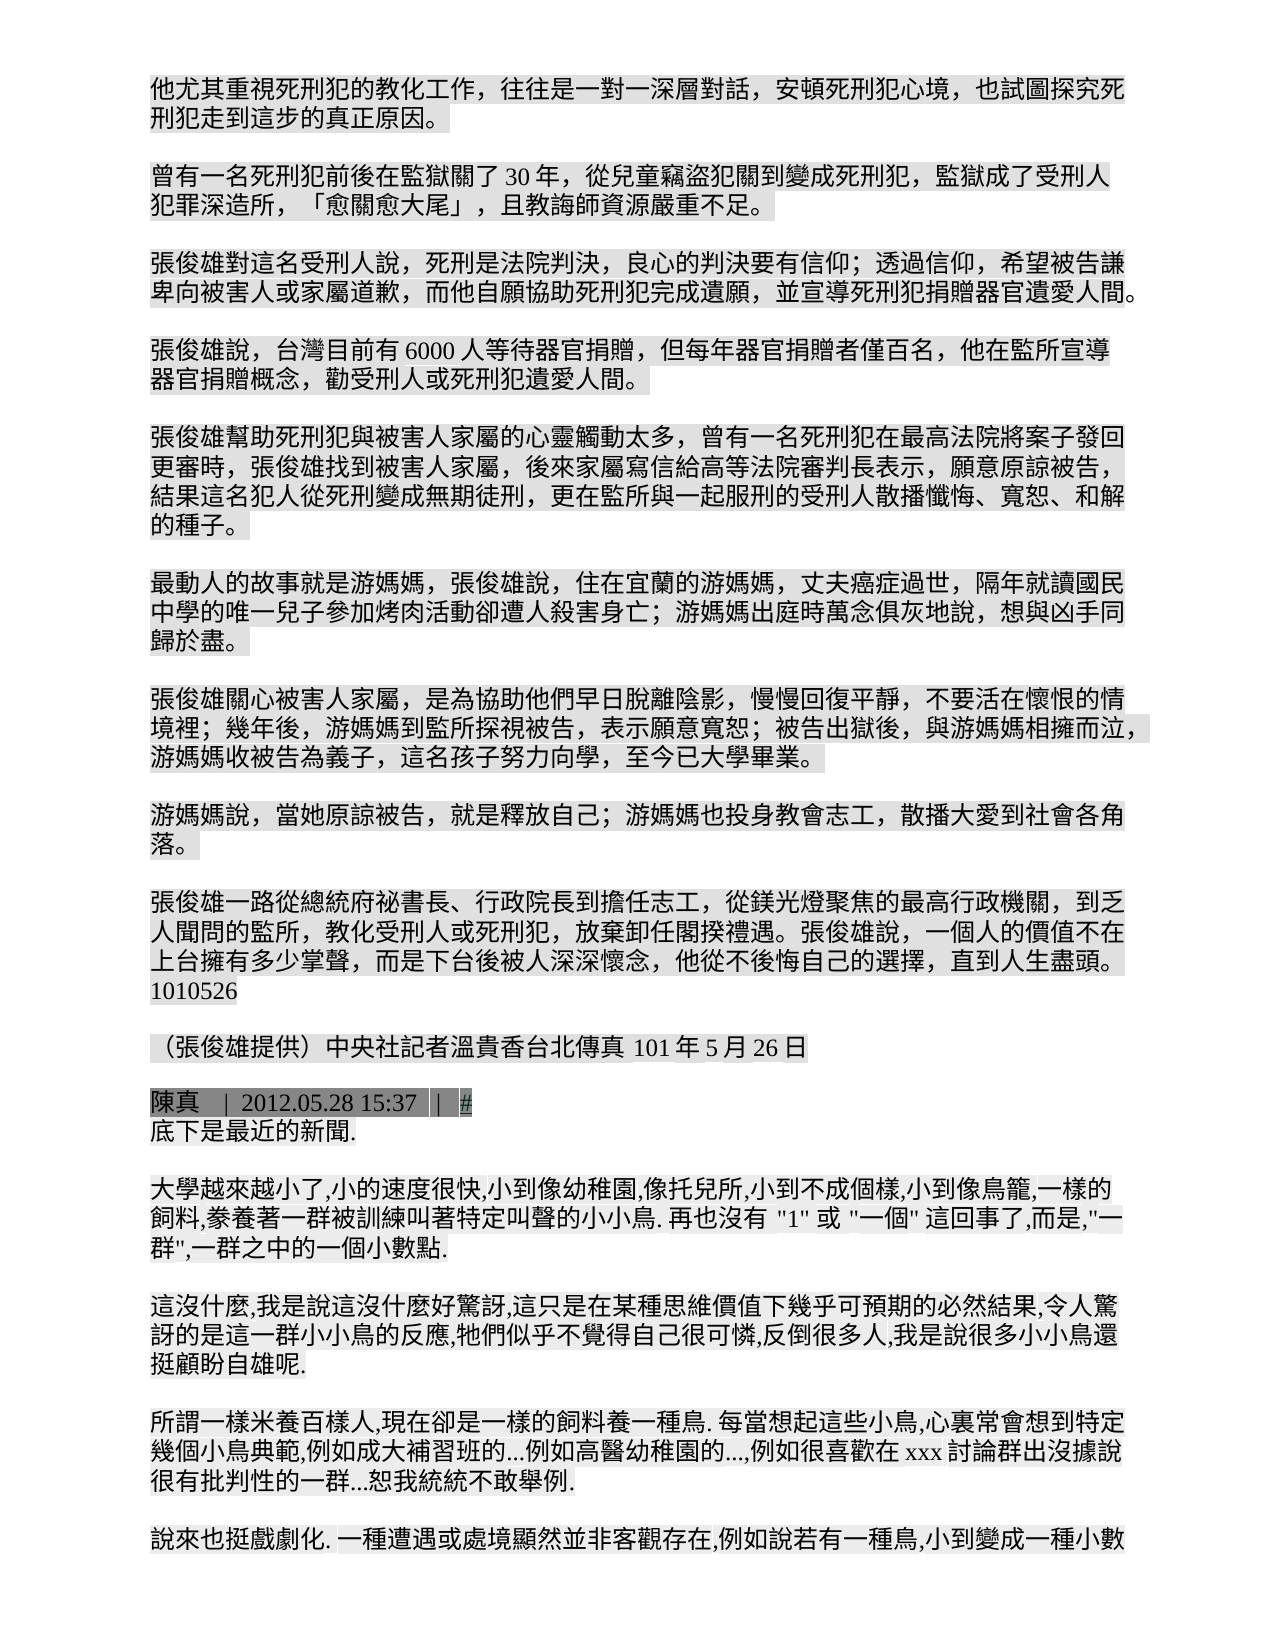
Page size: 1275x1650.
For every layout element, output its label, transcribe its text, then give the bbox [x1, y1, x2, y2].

text 三十年前,我加入 "黨外公政會" 正式成為黨外人士的介紹人... 陳真 ========= 張俊雄棄禮遇 助死刑犯尋平靜 中央社 2012年5月26日 (圖略) 志工系列報導（中央社記者溫貴香台北26日電）人們可能記得近3年前彰化發生醉父熱鍋煮嬰致死案，卻未必知道後來發生什麼事；當年年底，被告在獄中受洗，促成這件事的人是前行政院長張俊雄。 「法院判決是一回事，心靈上受上帝赦免會跟著一輩子。」被告一看到張俊雄，禁不住痛哭、懊悔不已，張俊雄就對被告說了這句話。 卸下閣揆光環後，張俊雄走遍全國，不為選舉、沒有隨扈與禮遇，一心只想到各監所任終身志工，幫死刑犯、受刑人，也讓被告與被害人間的對立關係，找到和解的心靈鑰匙。 這件事要從2008年5月的一個晴朗天開始說起；那天更生團契辦公室的電話響起，電話那頭，張俊雄主動表明願意當更生團契終身志工，到全國監所幫助受刑人與等待執行的死刑犯。 電話這頭，牧師黃明鎮雖「嚇一跳」，仍被素未謀面的張俊雄感動。 自第一次到更生團契成為終身志工，走進監所關懷這些社會邊緣人，張俊雄近4年來，從台灣本島到綠島、蘭嶼，全國近50個監所都有他的足跡。 他尤其重視死刑犯的教化工作，往往是一對一深層對話，安頓死刑犯心境，也試圖探究死刑犯走到這步的真正原因。 曾有一名死刑犯前後在監獄關了30年，從兒童竊盜犯關到變成死刑犯，監獄成了受刑人犯罪深造所，「愈關愈大尾」，且教誨師資源嚴重不足。 張俊雄對這名受刑人說，死刑是法院判決，良心的判決要有信仰；透過信仰，希望被告謙卑向被害人或家屬道歉，而他自願協助死刑犯完成遺願，並宣導死刑犯捐贈器官遺愛人間。 張俊雄說，台灣目前有6000人等待器官捐贈，但每年器官捐贈者僅百名，他在監所宣導器官捐贈概念，勸受刑人或死刑犯遺愛人間。 張俊雄幫助死刑犯與被害人家屬的心靈觸動太多，曾有一名死刑犯在最高法院將案子發回更審時，張俊雄找到被害人家屬，後來家屬寫信給高等法院審判長表示，願意原諒被告，結果這名犯人從死刑變成無期徒刑，更在監所與一起服刑的受刑人散播懺悔、寬恕、和解的種子。 最動人的故事就是游媽媽，張俊雄說，住在宜蘭的游媽媽，丈夫癌症過世，隔年就讀國民中學的唯一兒子參加烤肉活動卻遭人殺害身亡；游媽媽出庭時萬念俱灰地說，想與凶手同歸於盡。 張俊雄關心被害人家屬，是為協助他們早日脫離陰影，慢慢回復平靜，不要活在懷恨的情境裡；幾年後，游媽媽到監所探視被告，表示願意寬恕；被告出獄後，與游媽媽相擁而泣，游媽媽收被告為義子，這名孩子努力向學，至今已大學畢業。 游媽媽說，當她原諒被告，就是釋放自己；游媽媽也投身教會志工，散播大愛到社會各角落。 張俊雄一路從總統府祕書長、行政院長到擔任志工，從鎂光燈聚焦的最高行政機關，到乏人聞問的監所，教化受刑人或死刑犯，放棄卸任閣揆禮遇。張俊雄說，一個人的價值不在上台擁有多少掌聲，而是下台後被人深深懷念，他從不後悔自己的選擇，直到人生盡頭。1010526 （張俊雄提供）中央社記者溫貴香台北傳真 101年5月26日 [150, 75, 1125, 1063]
text 陳真 | 2012.05.28 15:37 | # [150, 1088, 1125, 1117]
text 底下是最近的新聞. 大學越來越小了,小的速度很快,小到像幼稚園,像托兒所,小到不成個樣,小到像鳥籠,一樣的飼料,豢養著一群被訓練叫著特定叫聲的小小鳥. 再也沒有 "1" 或 "一個" 這回事了,而是,"一群",一群之中的一個小數點. 這沒什麼,我是說這沒什麼好驚訝,這只是在某種思維價值下幾乎可預期的必然結果,令人驚訝的是這一群小小鳥的反應,牠們似乎不覺得自己很可憐,反倒很多人,我是說很多小小鳥還挺顧盼自雄呢. 所謂一樣米養百樣人,現在卻是一樣的飼料養一種鳥. 每當想起這些小鳥,心裏常會想到特定幾個小鳥典範,例如成大補習班的...例如高醫幼稚園的...,例如很喜歡在xxx討論群出沒據說很有批判性的一群...恕我統統不敢舉例. 說來也挺戲劇化. 一種遭遇或處境顯然並非客觀存在,例如說若有一種鳥,小到變成一種小數 [150, 1117, 1125, 1554]
